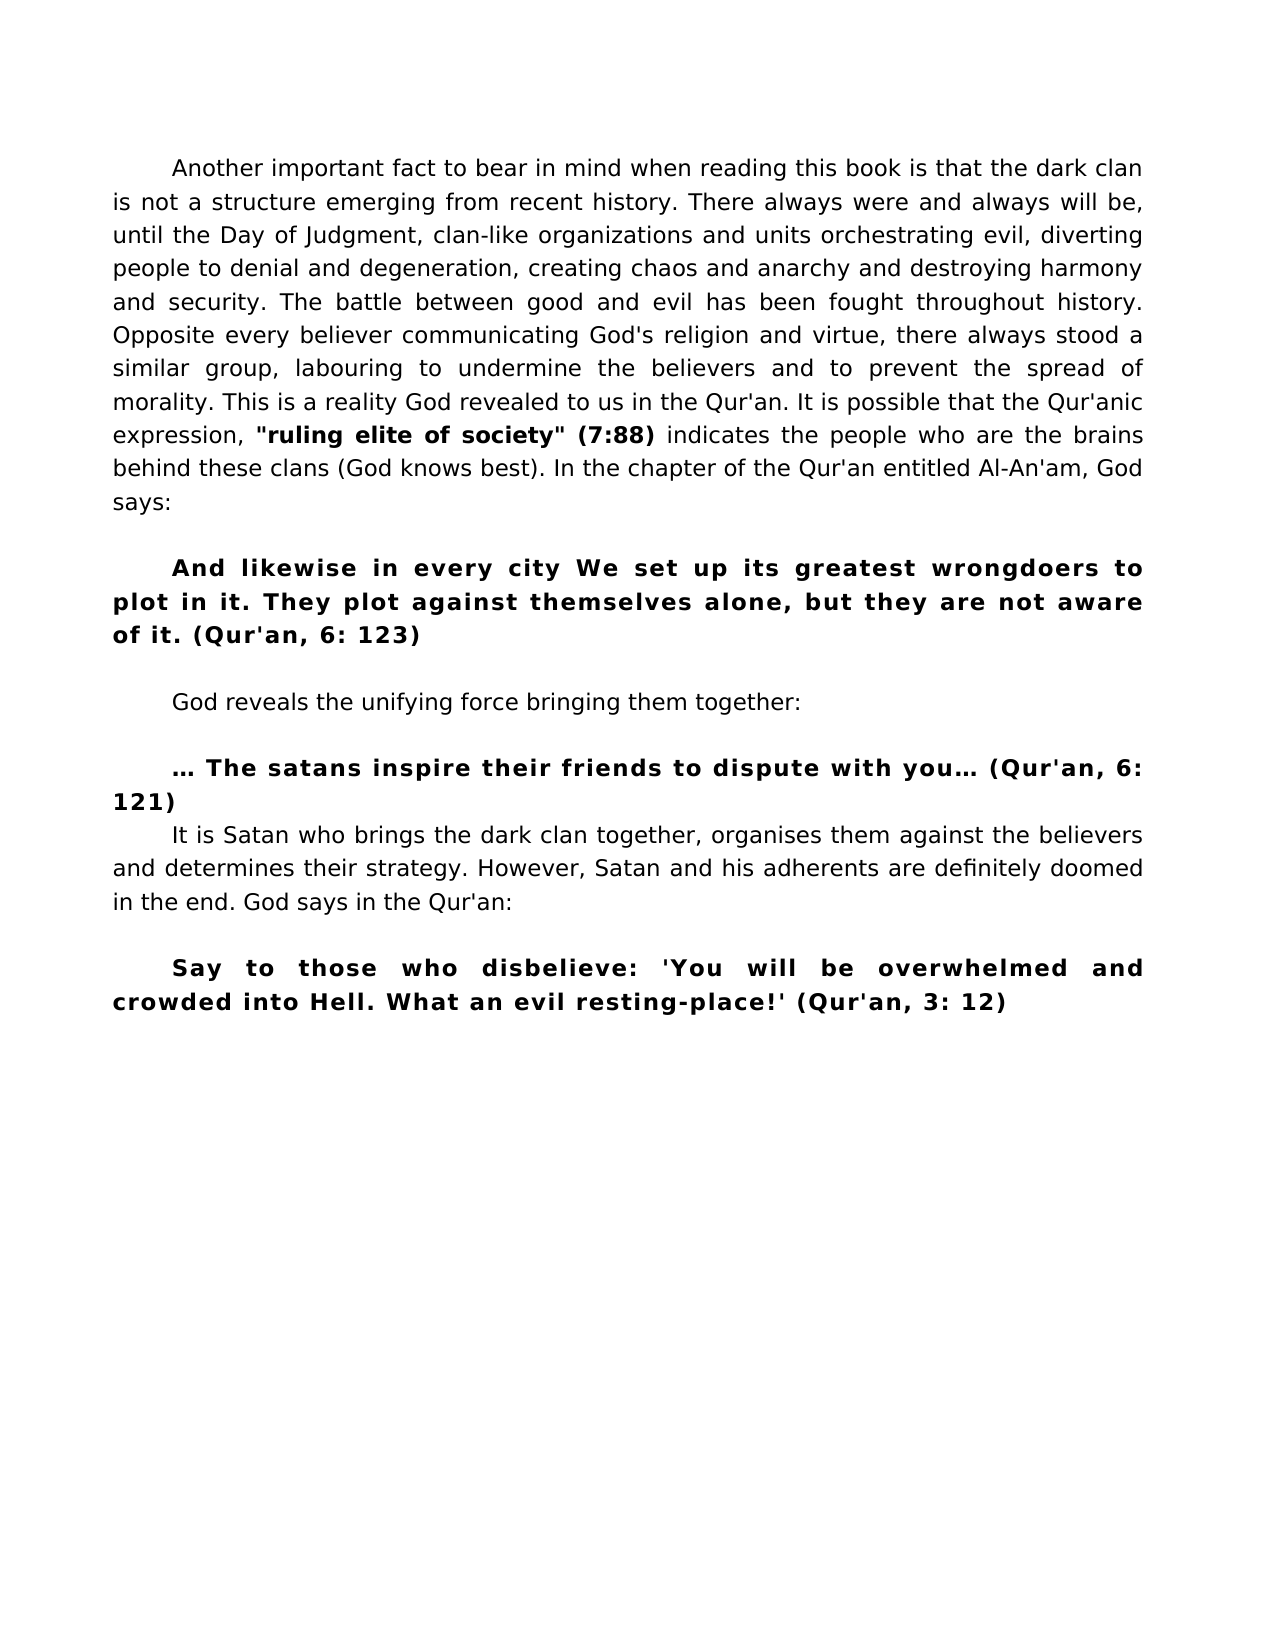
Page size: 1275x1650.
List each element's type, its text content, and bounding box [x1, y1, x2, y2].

text It is Satan who brings the dark clan together, organises them against the believers and determines their strategy. However, Satan and his adherents are definitely doomed in the end. God says in the Qur'an: [112, 817, 1145, 917]
text God reveals the unifying force bringing them together: [112, 683, 1145, 717]
text And likewise in every city We set up its greatest wrongdoers to plot in it. They plot against themselves alone, but they are not aware of it. (Qur'an, 6: 123) [112, 550, 1145, 650]
text Another important fact to bear in mind when reading this book is that the dark clan is not a structure emerging from recent history. There always were and always will be, until the Day of Judgment, clan-like organizations and units orchestrating evil, diverting people to denial and degeneration, creating chaos and anarchy and destroying harmony and security. The battle between good and evil has been fought throughout history. Opposite every believer communicating God's religion and virtue, there always stood a similar group, labouring to undermine the believers and to prevent the spread of morality. This is a reality God revealed to us in the Qur'an. It is possible that the Qur'anic expression, "ruling elite of society" (7:88) indicates the people who are the brains behind these clans (God knows best). In the chapter of the Qur'an entitled Al-An'am, God says: [112, 150, 1145, 517]
text … The satans inspire their friends to dispute with you… (Qur'an, 6: 121) [112, 750, 1145, 817]
text Say to those who disbelieve: 'You will be overwhelmed and crowded into Hell. What an evil resting-place!' (Qur'an, 3: 12) [112, 950, 1145, 1017]
